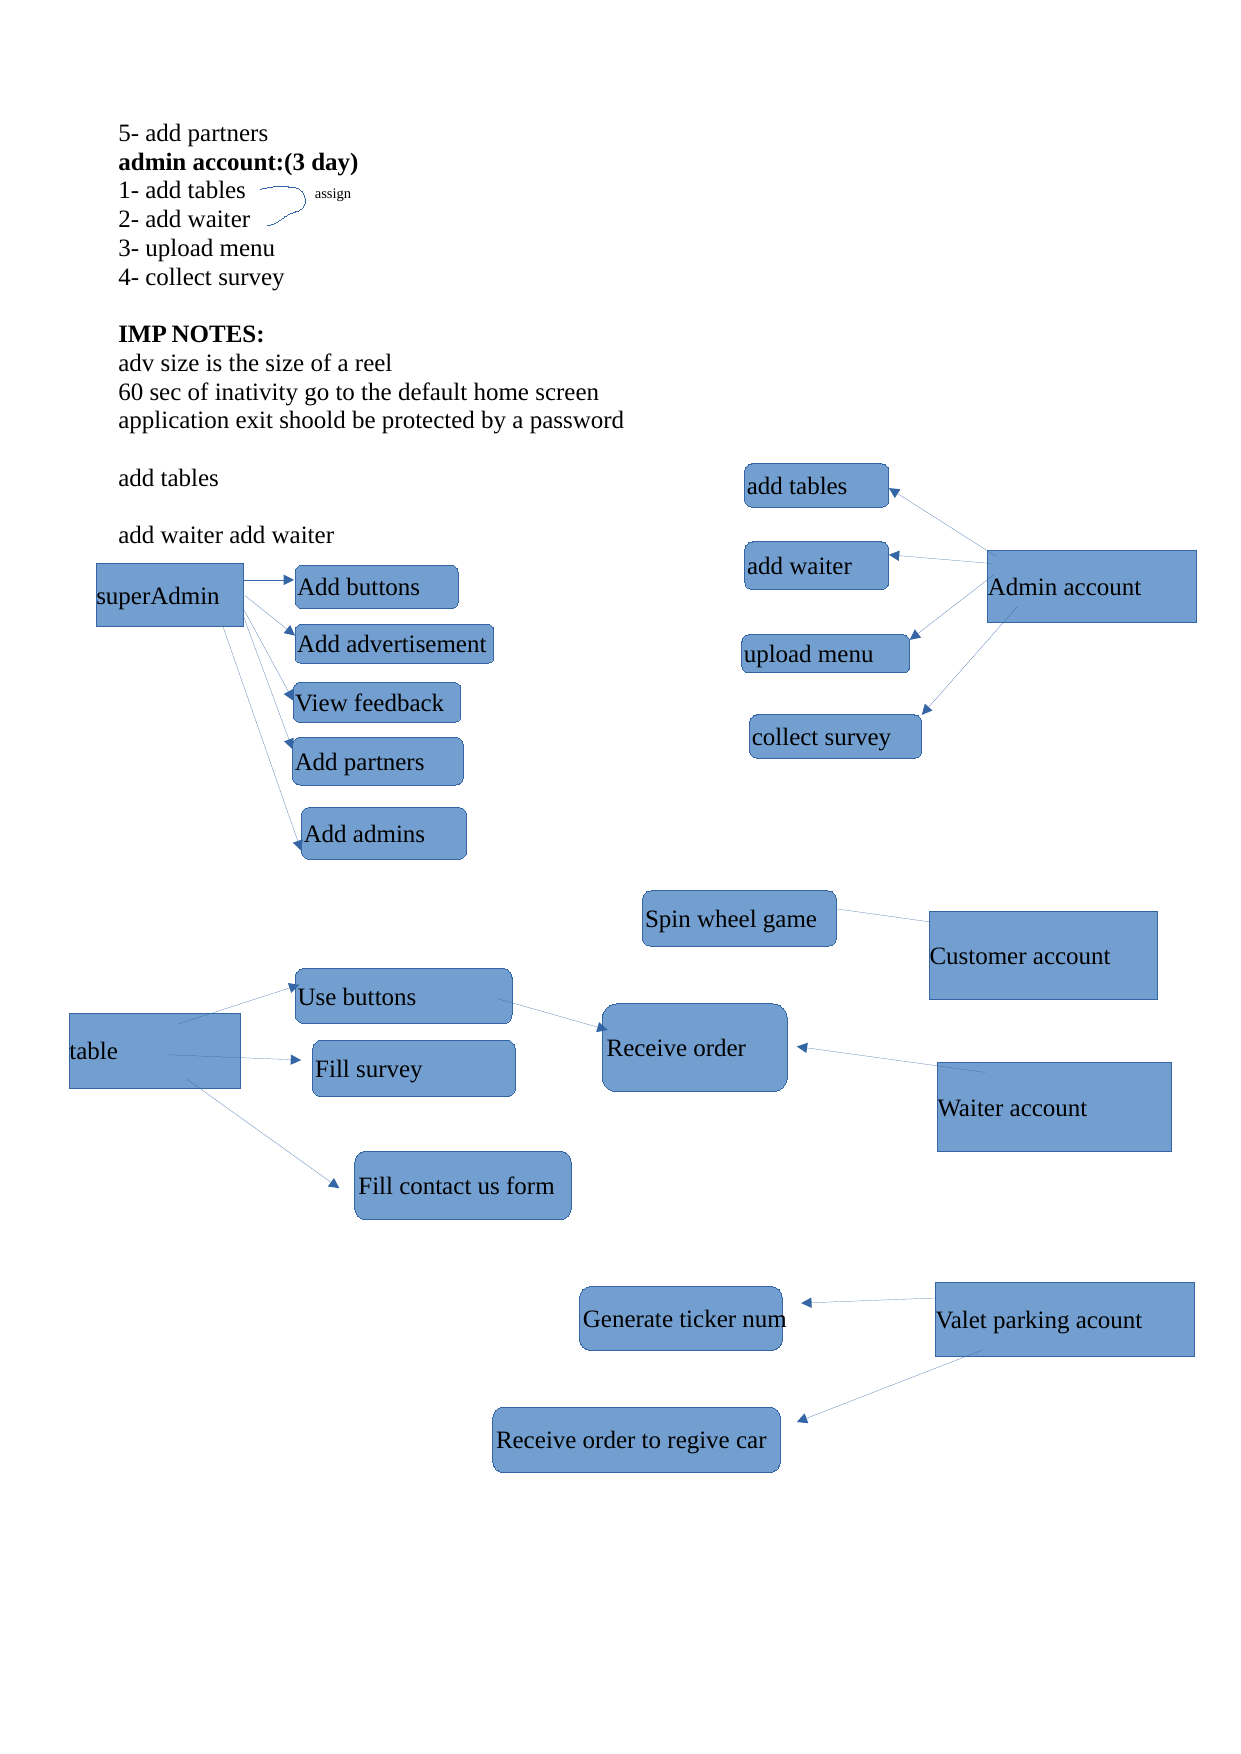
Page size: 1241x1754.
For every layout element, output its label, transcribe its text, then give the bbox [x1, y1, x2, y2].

text 2- add waiter [118, 204, 1122, 233]
text admin account:(3 day) [118, 147, 1122, 176]
text 1- add tables assign [118, 176, 1122, 204]
text IMP NOTES: [118, 319, 1122, 348]
text [943, 521, 1122, 549]
text application exit shoold be protected by a password [118, 406, 1122, 434]
text 4- collect survey [118, 262, 1122, 291]
text 3- upload menu [118, 233, 1122, 262]
text 5- add partners [118, 118, 1122, 147]
text add tables [118, 463, 751, 492]
text add tables [883, 463, 1122, 492]
text adv size is the size of a reel [118, 348, 1122, 377]
text 60 sec of inativity go to the default home screen [118, 377, 1122, 406]
text add waiter add waiter [118, 521, 982, 549]
